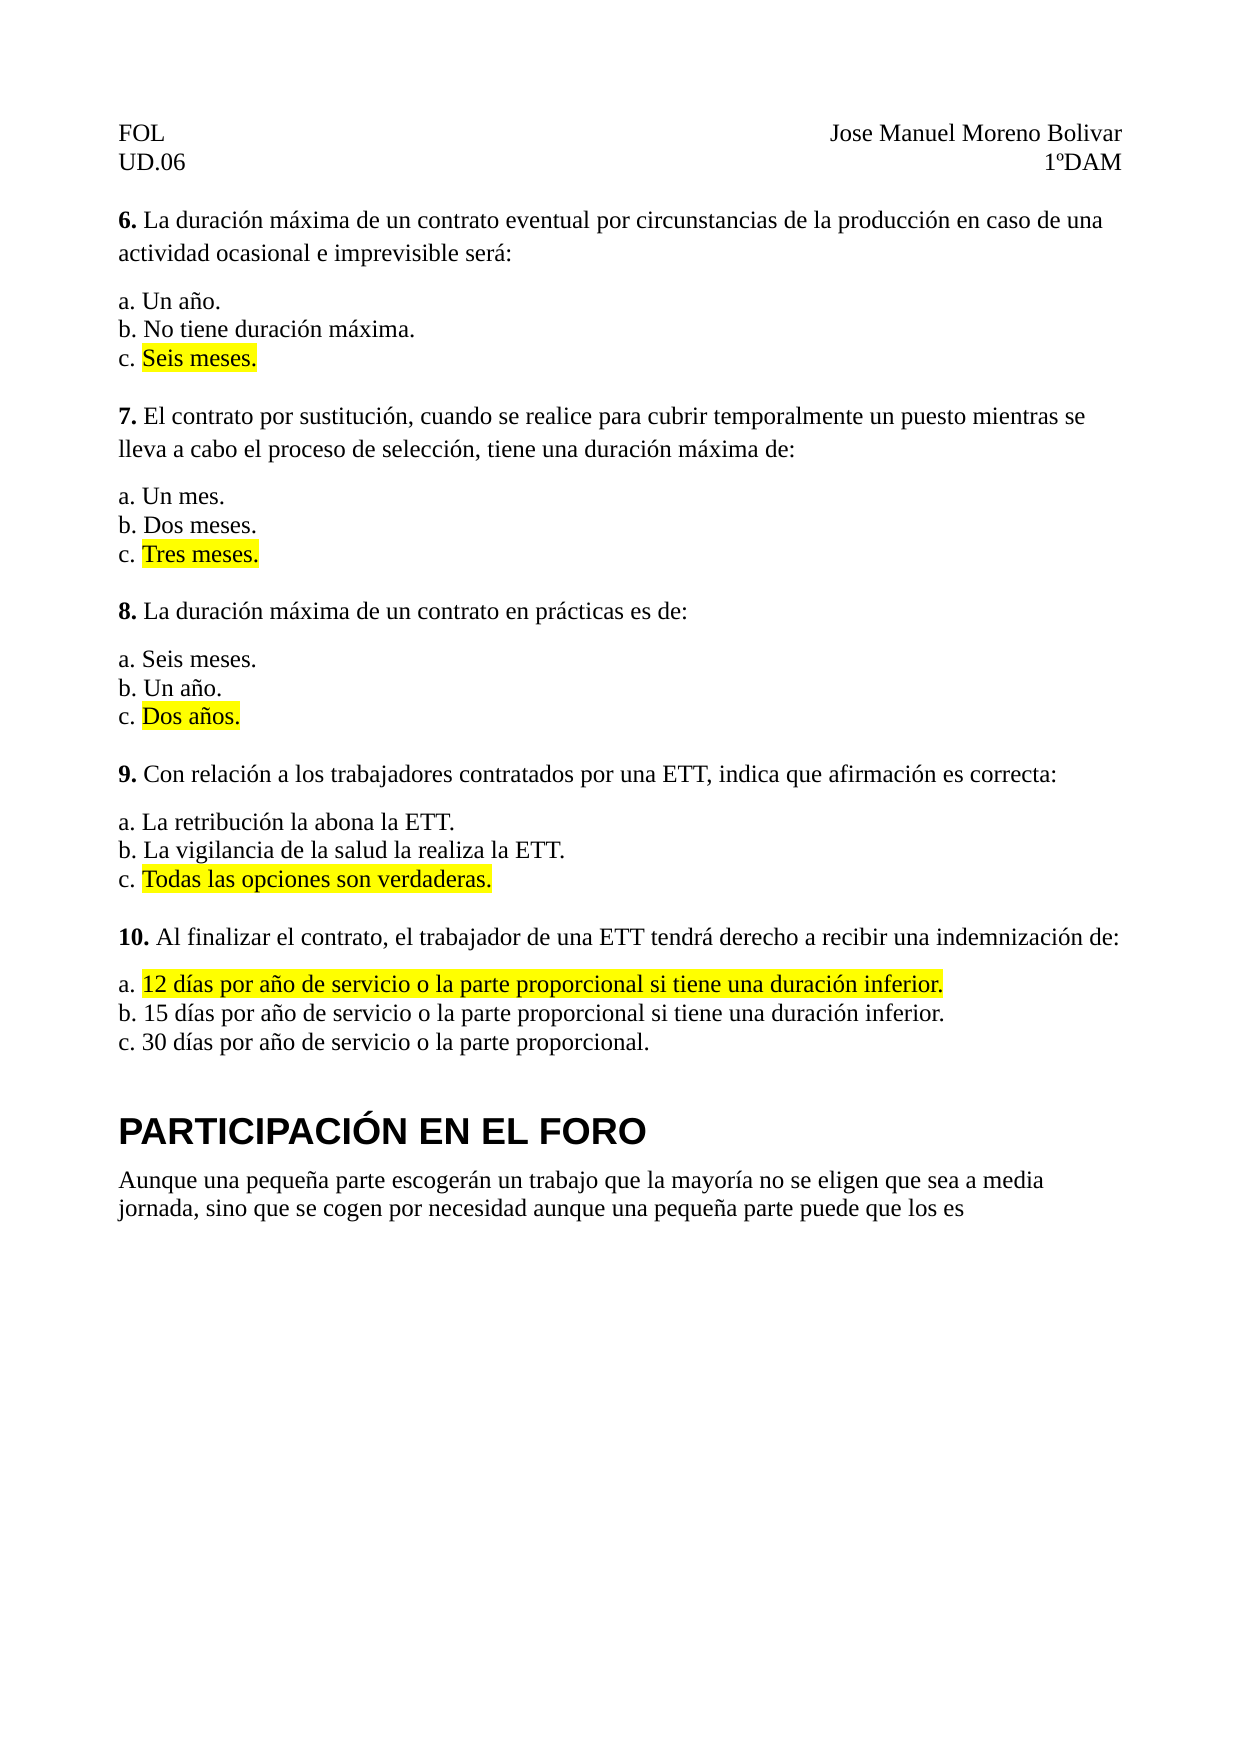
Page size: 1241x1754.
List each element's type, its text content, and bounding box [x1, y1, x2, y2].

text c. Tres meses. [118, 539, 1122, 568]
text b. Dos meses. [118, 510, 1122, 539]
text c. Todas las opciones son verdaderas. [118, 864, 1122, 893]
text 6. La duración máxima de un contrato eventual por circunstancias de la producción en caso de una actividad ocasional e imprevisible será: [118, 205, 1122, 267]
text 8. La duración máxima de un contrato en prácticas es de: [118, 596, 1122, 625]
text 7. El contrato por sustitución, cuando se realice para cubrir temporalmente un puesto mientras se lleva a cabo el proceso de selección, tiene una duración máxima de: [118, 401, 1122, 462]
text a. Un mes. [118, 481, 1122, 510]
text Aunque una pequeña parte escogerán un trabajo que la mayoría no se eligen que sea a media jornada, sino que se cogen por necesidad aunque una pequeña parte puede que los es [118, 1165, 1122, 1222]
subtitle PARTICIPACIÓN EN EL FORO [118, 1109, 1122, 1152]
text c. Dos años. [118, 701, 1122, 730]
text b. No tiene duración máxima. [118, 314, 1122, 343]
text c. Seis meses. [118, 343, 1122, 372]
text a. Un año. [118, 286, 1122, 314]
text b. Un año. [118, 673, 1122, 701]
text c. 30 días por año de servicio o la parte proporcional. [118, 1027, 1122, 1055]
text b. 15 días por año de servicio o la parte proporcional si tiene una duración inferior. [118, 998, 1122, 1027]
text a. La retribución la abona la ETT. [118, 807, 1122, 835]
text b. La vigilancia de la salud la realiza la ETT. [118, 835, 1122, 864]
text a. 12 días por año de servicio o la parte proporcional si tiene una duración inferior. [118, 969, 1122, 998]
text a. Seis meses. [118, 644, 1122, 673]
text 9. Con relación a los trabajadores contratados por una ETT, indica que afirmación es correcta: [118, 759, 1122, 788]
text 10. Al finalizar el contrato, el trabajador de una ETT tendrá derecho a recibir una indemnización de: [118, 922, 1122, 950]
